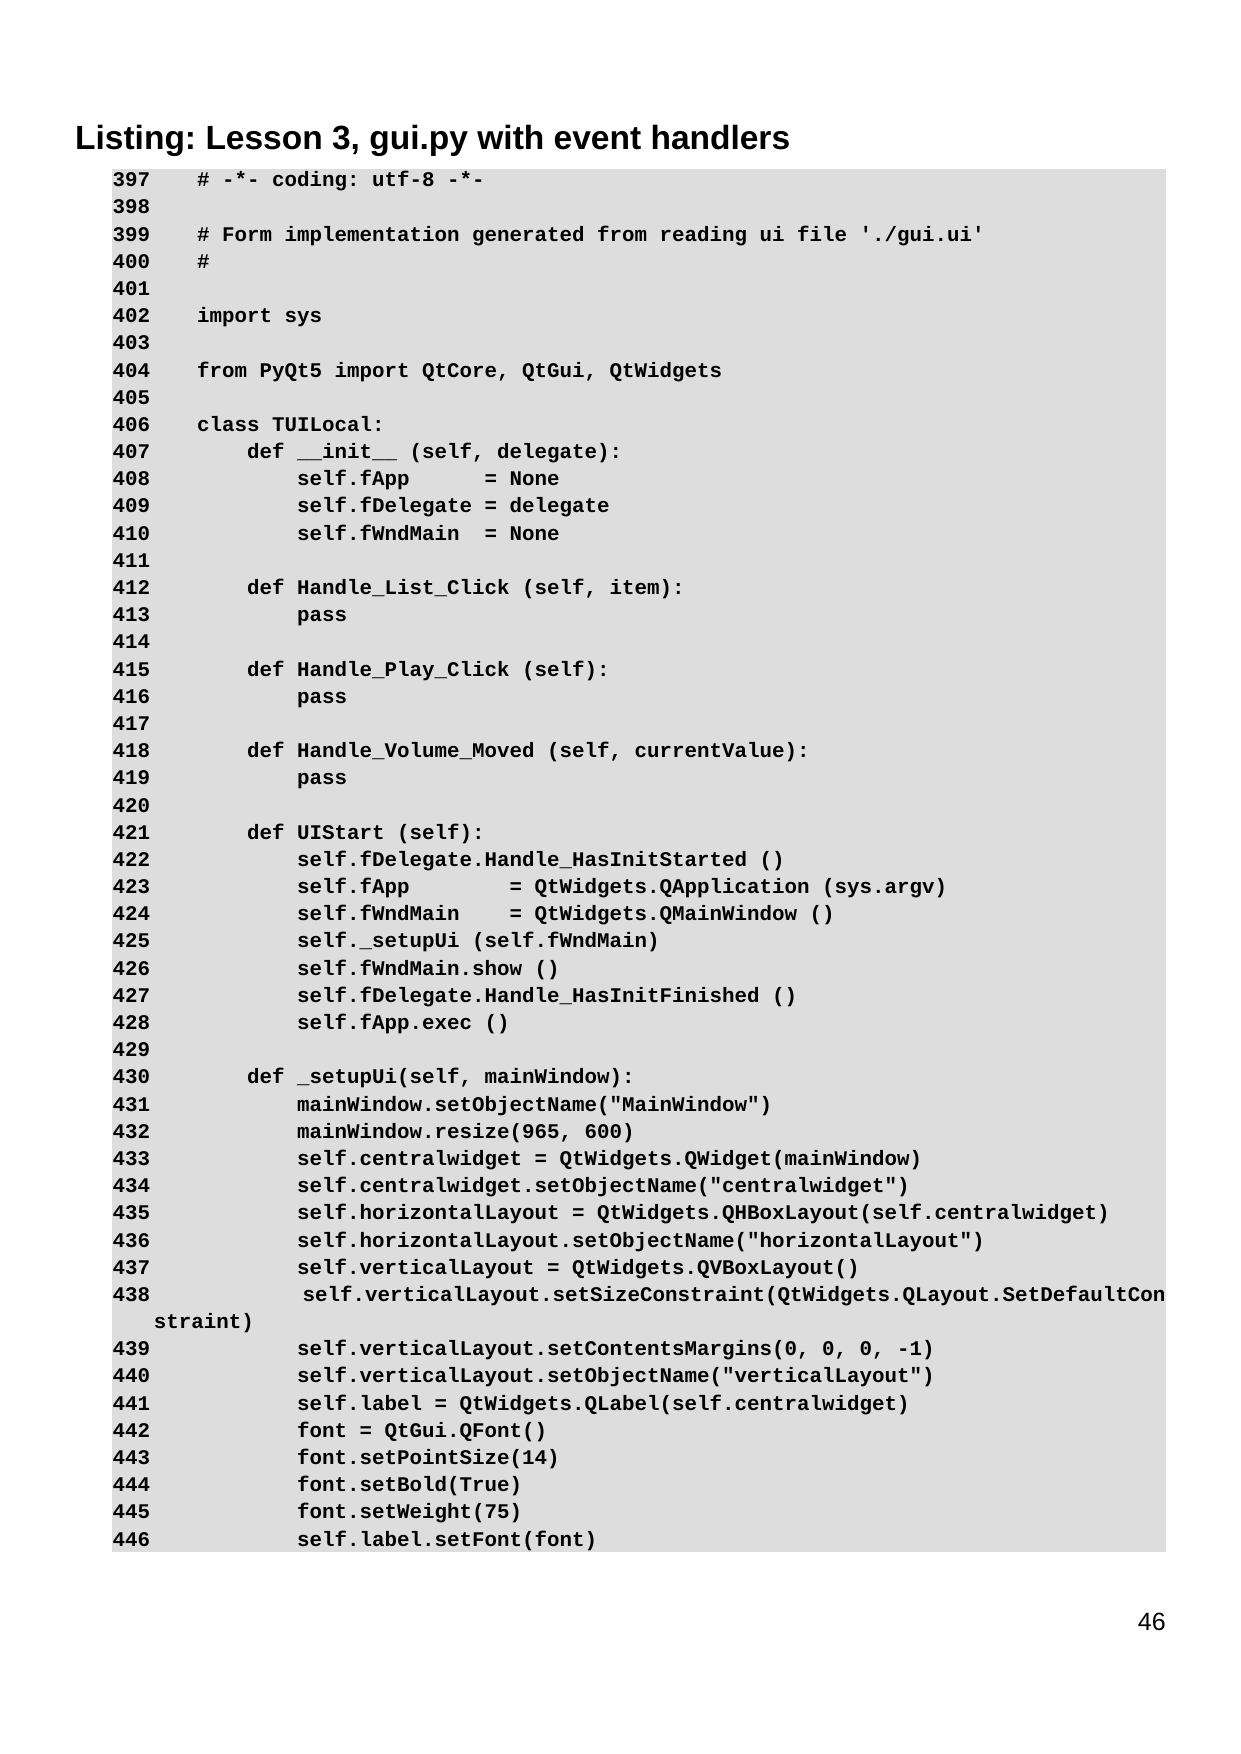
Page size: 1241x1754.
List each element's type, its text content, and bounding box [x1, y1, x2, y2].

list from PyQt5 import QtCore, QtGui, QtWidgets [112, 359, 1166, 383]
list # [112, 251, 1166, 274]
list self.verticalLayout = QtWidgets.QVBoxLayout() [112, 1257, 1166, 1280]
list mainWindow.resize(965, 600) [112, 1121, 1166, 1144]
list # Form implementation generated from reading ui file './gui.ui' [112, 224, 1166, 247]
list # -*- coding: utf-8 -*- [112, 169, 1166, 193]
subtitle Listing: Lesson 3, gui.py with event handlers [75, 118, 1166, 157]
list pass [112, 767, 1166, 791]
list def __init__ (self, delegate): [112, 441, 1166, 465]
list font = QtGui.QFont() [112, 1420, 1166, 1443]
list self.horizontalLayout.setObjectName("horizontalLayout") [112, 1229, 1166, 1253]
list self.verticalLayout.setSizeConstraint(QtWidgets.QLayout.SetDefaultConstraint) [112, 1284, 1166, 1335]
list self.fApp.exec () [112, 1012, 1166, 1036]
list self.horizontalLayout = QtWidgets.QHBoxLayout(self.centralwidget) [112, 1202, 1166, 1226]
list self.label.setFont(font) [112, 1529, 1166, 1552]
list self.fDelegate.Handle_HasInitStarted () [112, 849, 1166, 873]
list pass [112, 604, 1166, 628]
list import sys [112, 305, 1166, 329]
list self.fWndMain = QtWidgets.QMainWindow () [112, 903, 1166, 927]
list self._setupUi (self.fWndMain) [112, 931, 1166, 954]
list self.fApp = None [112, 468, 1166, 492]
list def Handle_Volume_Moved (self, currentValue): [112, 740, 1166, 764]
list self.fWndMain.show () [112, 958, 1166, 981]
list def _setupUi(self, mainWindow): [112, 1066, 1166, 1090]
list class TUILocal: [112, 414, 1166, 438]
list self.verticalLayout.setContentsMargins(0, 0, 0, -1) [112, 1338, 1166, 1362]
list self.verticalLayout.setObjectName("verticalLayout") [112, 1366, 1166, 1389]
list self.fWndMain = None [112, 523, 1166, 546]
list def Handle_List_Click (self, item): [112, 577, 1166, 601]
list self.fApp = QtWidgets.QApplication (sys.argv) [112, 876, 1166, 900]
list font.setWeight(75) [112, 1501, 1166, 1525]
list pass [112, 686, 1166, 709]
list mainWindow.setObjectName("MainWindow") [112, 1094, 1166, 1117]
list self.centralwidget.setObjectName("centralwidget") [112, 1175, 1166, 1199]
list def Handle_Play_Click (self): [112, 659, 1166, 682]
list self.label = QtWidgets.QLabel(self.centralwidget) [112, 1393, 1166, 1416]
list self.fDelegate.Handle_HasInitFinished () [112, 985, 1166, 1008]
list self.centralwidget = QtWidgets.QWidget(mainWindow) [112, 1148, 1166, 1172]
list self.fDelegate = delegate [112, 496, 1166, 519]
list font.setBold(True) [112, 1474, 1166, 1498]
list def UIStart (self): [112, 822, 1166, 845]
list font.setPointSize(14) [112, 1447, 1166, 1471]
